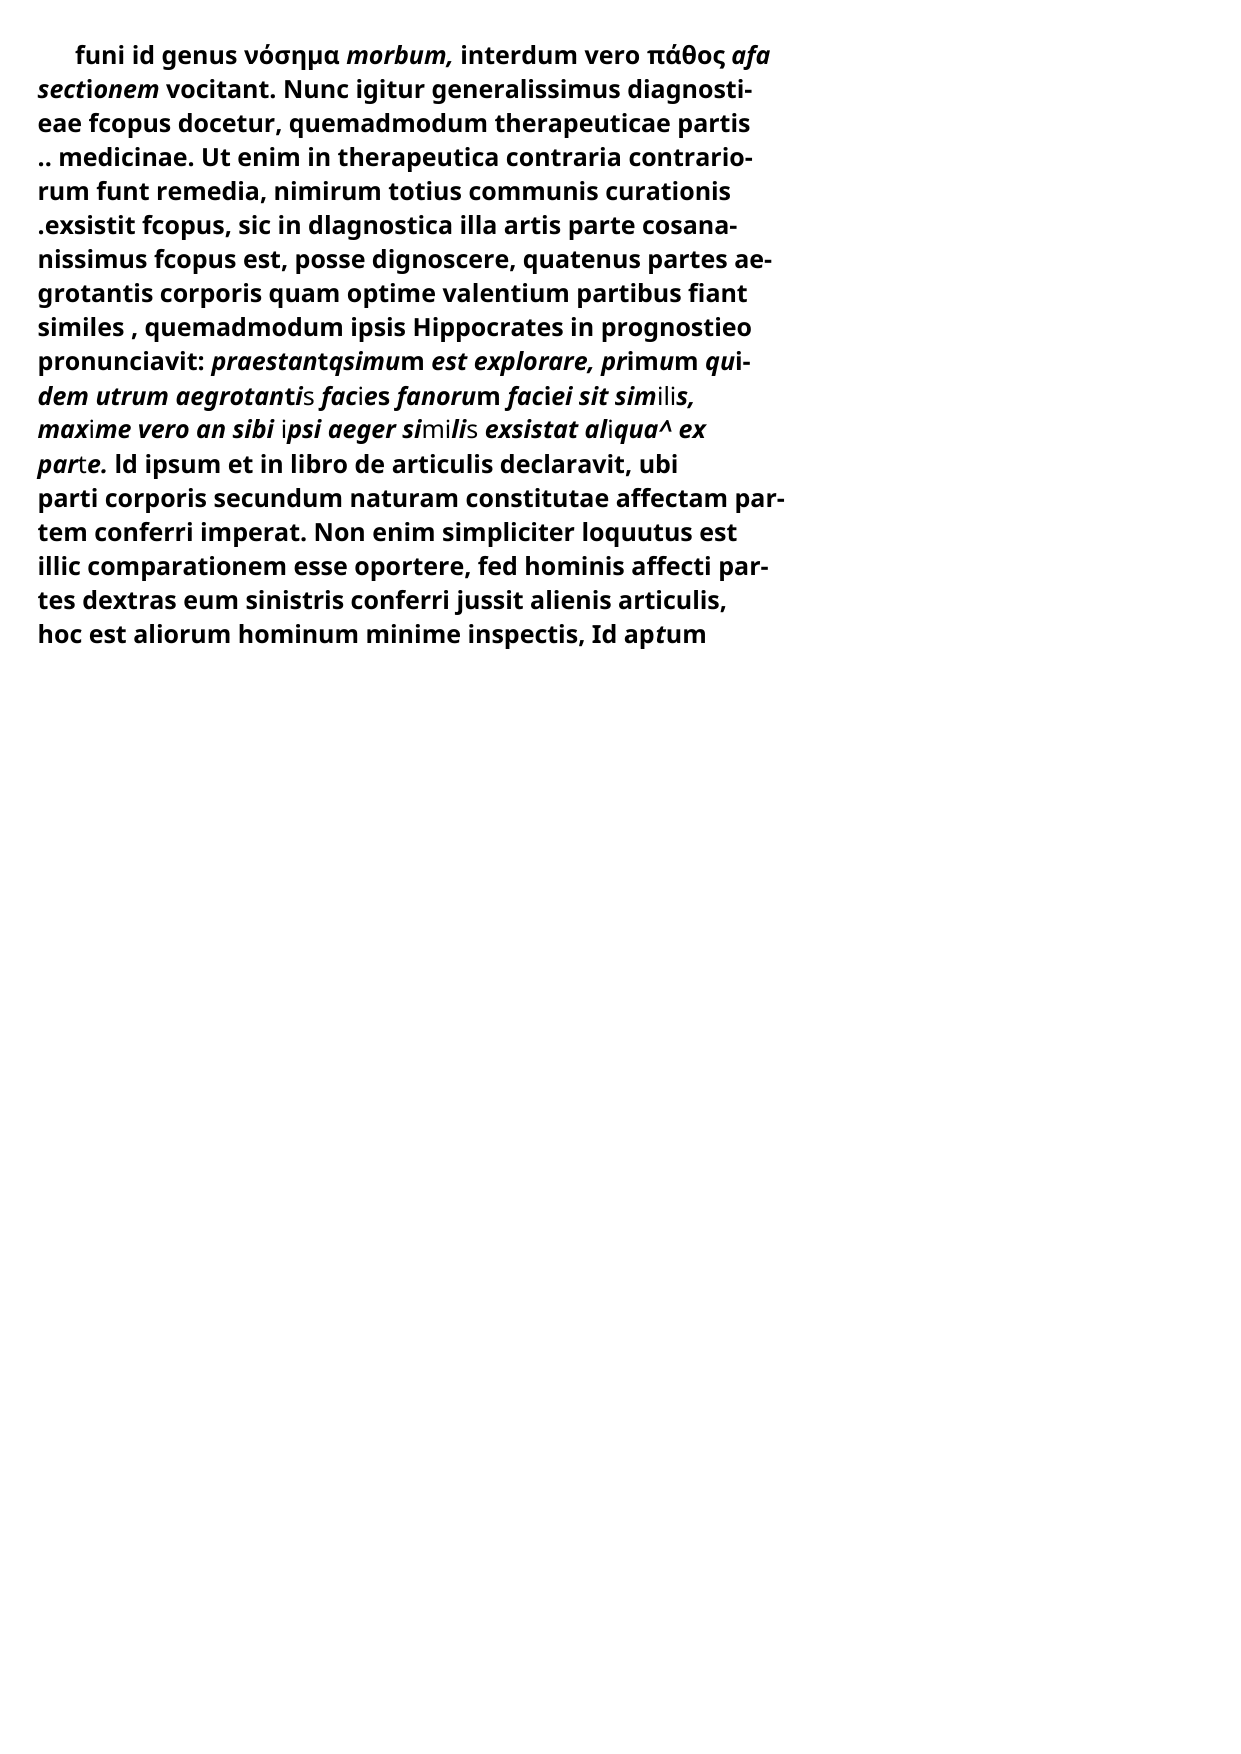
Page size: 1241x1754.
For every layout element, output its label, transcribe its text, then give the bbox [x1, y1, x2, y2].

text funi id genus νόσημα morbum, interdum vero πάθος afa sectionem vocitant. Nunc igitur generalissimus diagnosti- eae fcopus docetur, quemadmodum therapeuticae partis .. medicinae. Ut enim in therapeutica contraria contrario- rum funt remedia, nimirum totius communis curationis .exsistit fcopus, sic in dlagnostica illa artis parte cosana- nissimus fcopus est, posse dignoscere, quatenus partes ae- grotantis corporis quam optime valentium partibus fiant similes , quemadmodum ipsis Hippocrates in prognostieo pronunciavit: praestantqsimum est explorare, primum qui- dem utrum aegrotantis facies fanorum faciei sit similis, maxime vero an sibi ipsi aeger similis exsistat aliqua^ ex parte. ld ipsum et in libro de articulis declaravit, ubi parti corporis secundum naturam constitutae affectam par- tem conferri imperat. Non enim simpliciter loquutus est illic comparationem esse oportere, fed hominis affecti par- tes dextras eum sinistris conferri jussit alienis articulis, hoc est aliorum hominum minime inspectis, Id aptum [37, 37, 1203, 651]
